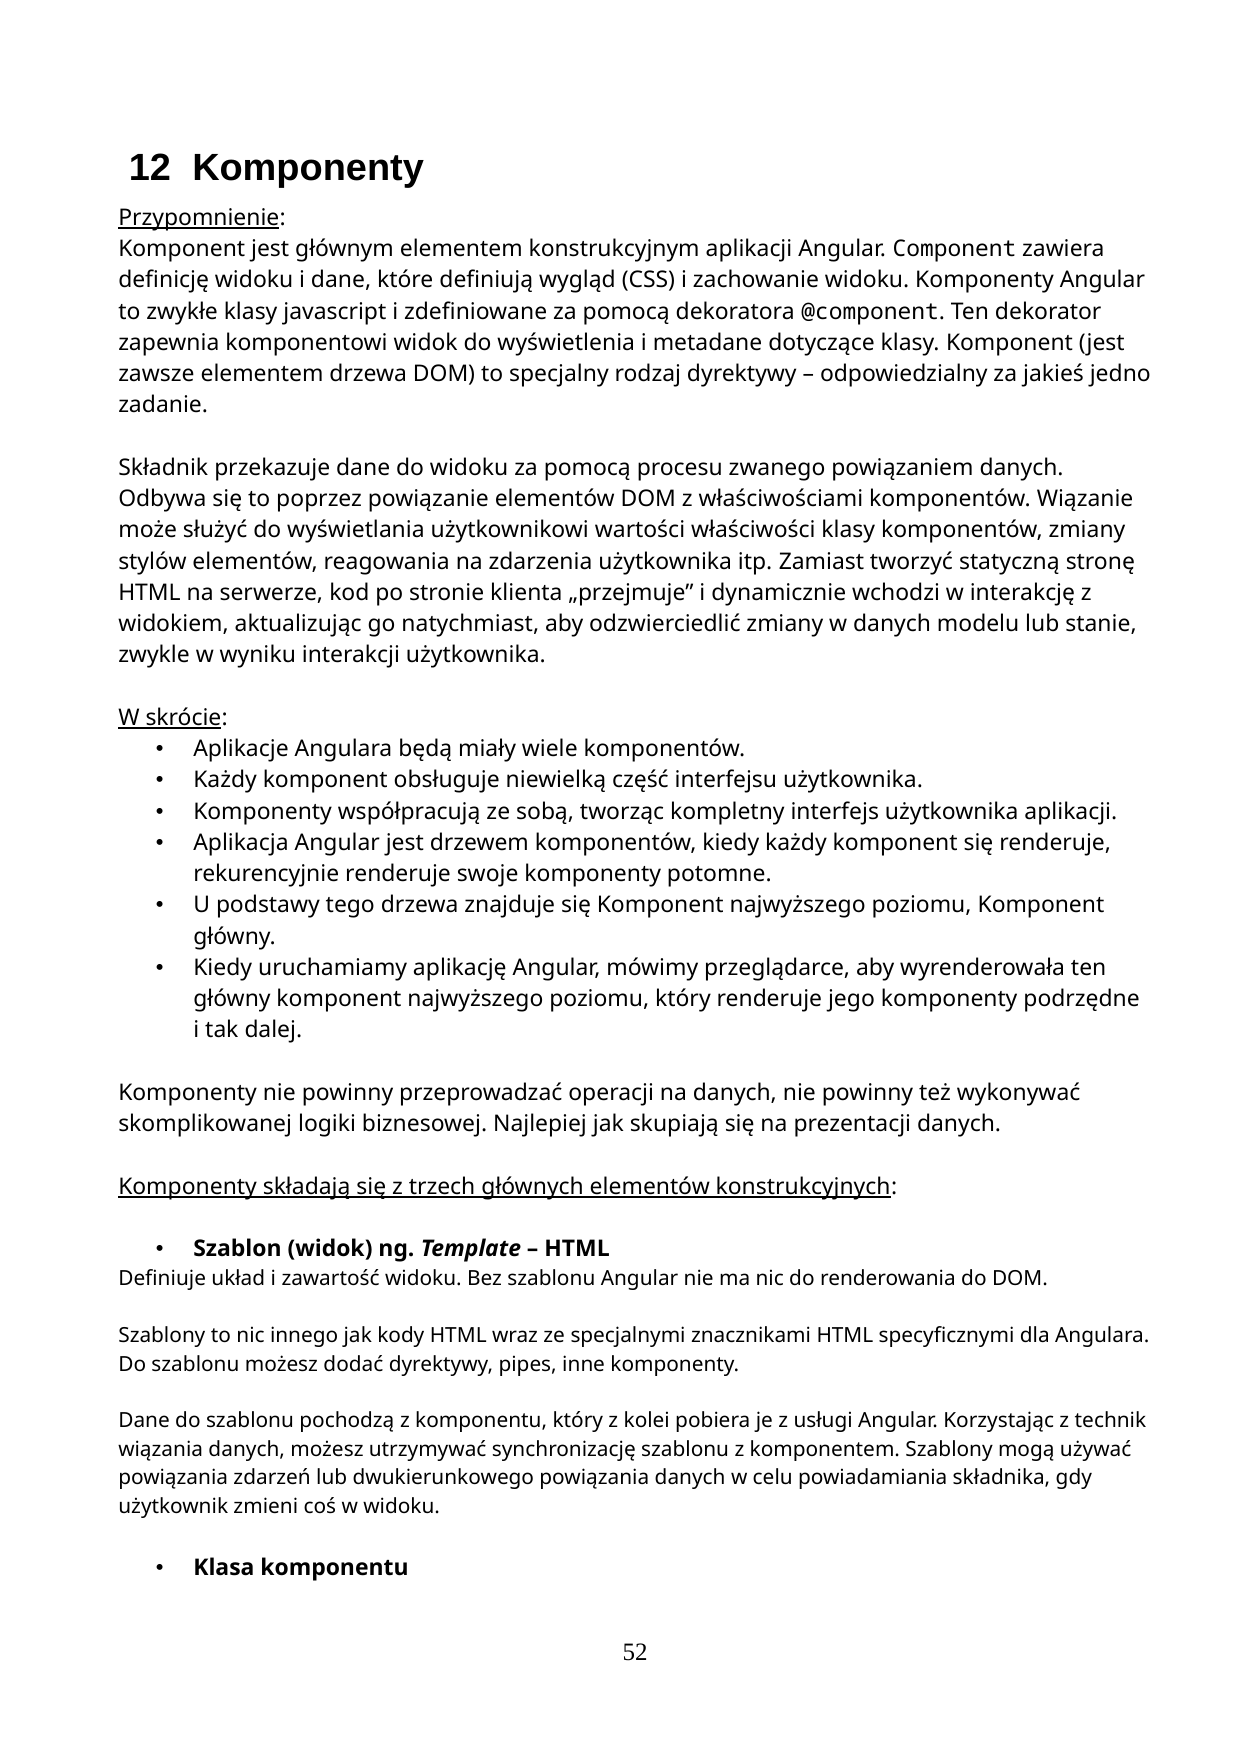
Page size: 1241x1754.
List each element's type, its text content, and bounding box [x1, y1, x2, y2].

text Dane do szablonu pochodzą z komponentu, który z kolei pobiera je z usługi Angular. Korzystając z technik wiązania danych, możesz utrzymywać synchronizację szablonu z komponentem. Szablony mogą używać powiązania zdarzeń lub dwukierunkowego powiązania danych w celu powiadamiania składnika, gdy użytkownik zmieni coś w widoku. [118, 1406, 1152, 1551]
list Aplikacje Angulara będą miały wiele komponentów. [156, 732, 1152, 763]
list Każdy komponent obsługuje niewielką część interfejsu użytkownika. [156, 763, 1152, 795]
text Definiuje układ i zawartość widoku. Bez szablonu Angular nie ma nic do renderowania do DOM. Szablony to nic innego jak kody HTML wraz ze specjalnymi znacznikami HTML specyficznymi dla Angulara. Do szablonu możesz dodać dyrektywy, pipes, inne komponenty. [118, 1263, 1152, 1377]
text Komponenty składają się z trzech głównych elementów konstrukcyjnych: [118, 1170, 1152, 1201]
list Kiedy uruchamiamy aplikację Angular, mówimy przeglądarce, aby wyrenderowała ten główny komponent najwyższego poziomu, który renderuje jego komponenty podrzędne i tak dalej. [156, 951, 1152, 1045]
text Komponent jest głównym elementem konstrukcyjnym aplikacji Angular. Component zawiera definicję widoku i dane, które definiują wygląd (CSS) i zachowanie widoku. Komponenty Angular to zwykłe klasy javascript i zdefiniowane za pomocą dekoratora @component. Ten dekorator zapewnia komponentowi widok do wyświetlenia i metadane dotyczące klasy. Komponent (jest zawsze elementem drzewa DOM) to specjalny rodzaj dyrektywy – odpowiedzialny za jakieś jedno zadanie. Składnik przekazuje dane do widoku za pomocą procesu zwanego powiązaniem danych. Odbywa się to poprzez powiązanie elementów DOM z właściwościami komponentów. Wiązanie może służyć do wyświetlania użytkownikowi wartości właściwości klasy komponentów, zmiany stylów elementów, reagowania na zdarzenia użytkownika itp. Zamiast tworzyć statyczną stronę HTML na serwerze, kod po stronie klienta „przejmuje” i dynamicznie wchodzi w interakcję z widokiem, aktualizując go natychmiast, aby odzwierciedlić zmiany w danych modelu lub stanie, zwykle w wyniku interakcji użytkownika. [118, 232, 1152, 670]
list Klasa komponentu [156, 1551, 1152, 1582]
list Aplikacja Angular jest drzewem komponentów, kiedy każdy komponent się renderuje, rekurencyjnie renderuje swoje komponenty potomne. [156, 826, 1152, 888]
list U podstawy tego drzewa znajduje się Komponent najwyższego poziomu, Komponent główny. [156, 888, 1152, 951]
list Szablon (widok) ng. Template – HTML [156, 1232, 1152, 1263]
text Komponenty nie powinny przeprowadzać operacji na danych, nie powinny też wykonywać skomplikowanej logiki biznesowej. Najlepiej jak skupiają się na prezentacji danych. [118, 1076, 1152, 1138]
list Komponenty współpracują ze sobą, tworząc kompletny interfejs użytkownika aplikacji. [156, 795, 1152, 826]
subtitle Komponenty [118, 145, 1152, 188]
text Przypomnienie: [118, 201, 1152, 232]
text W skrócie: [118, 701, 1152, 732]
